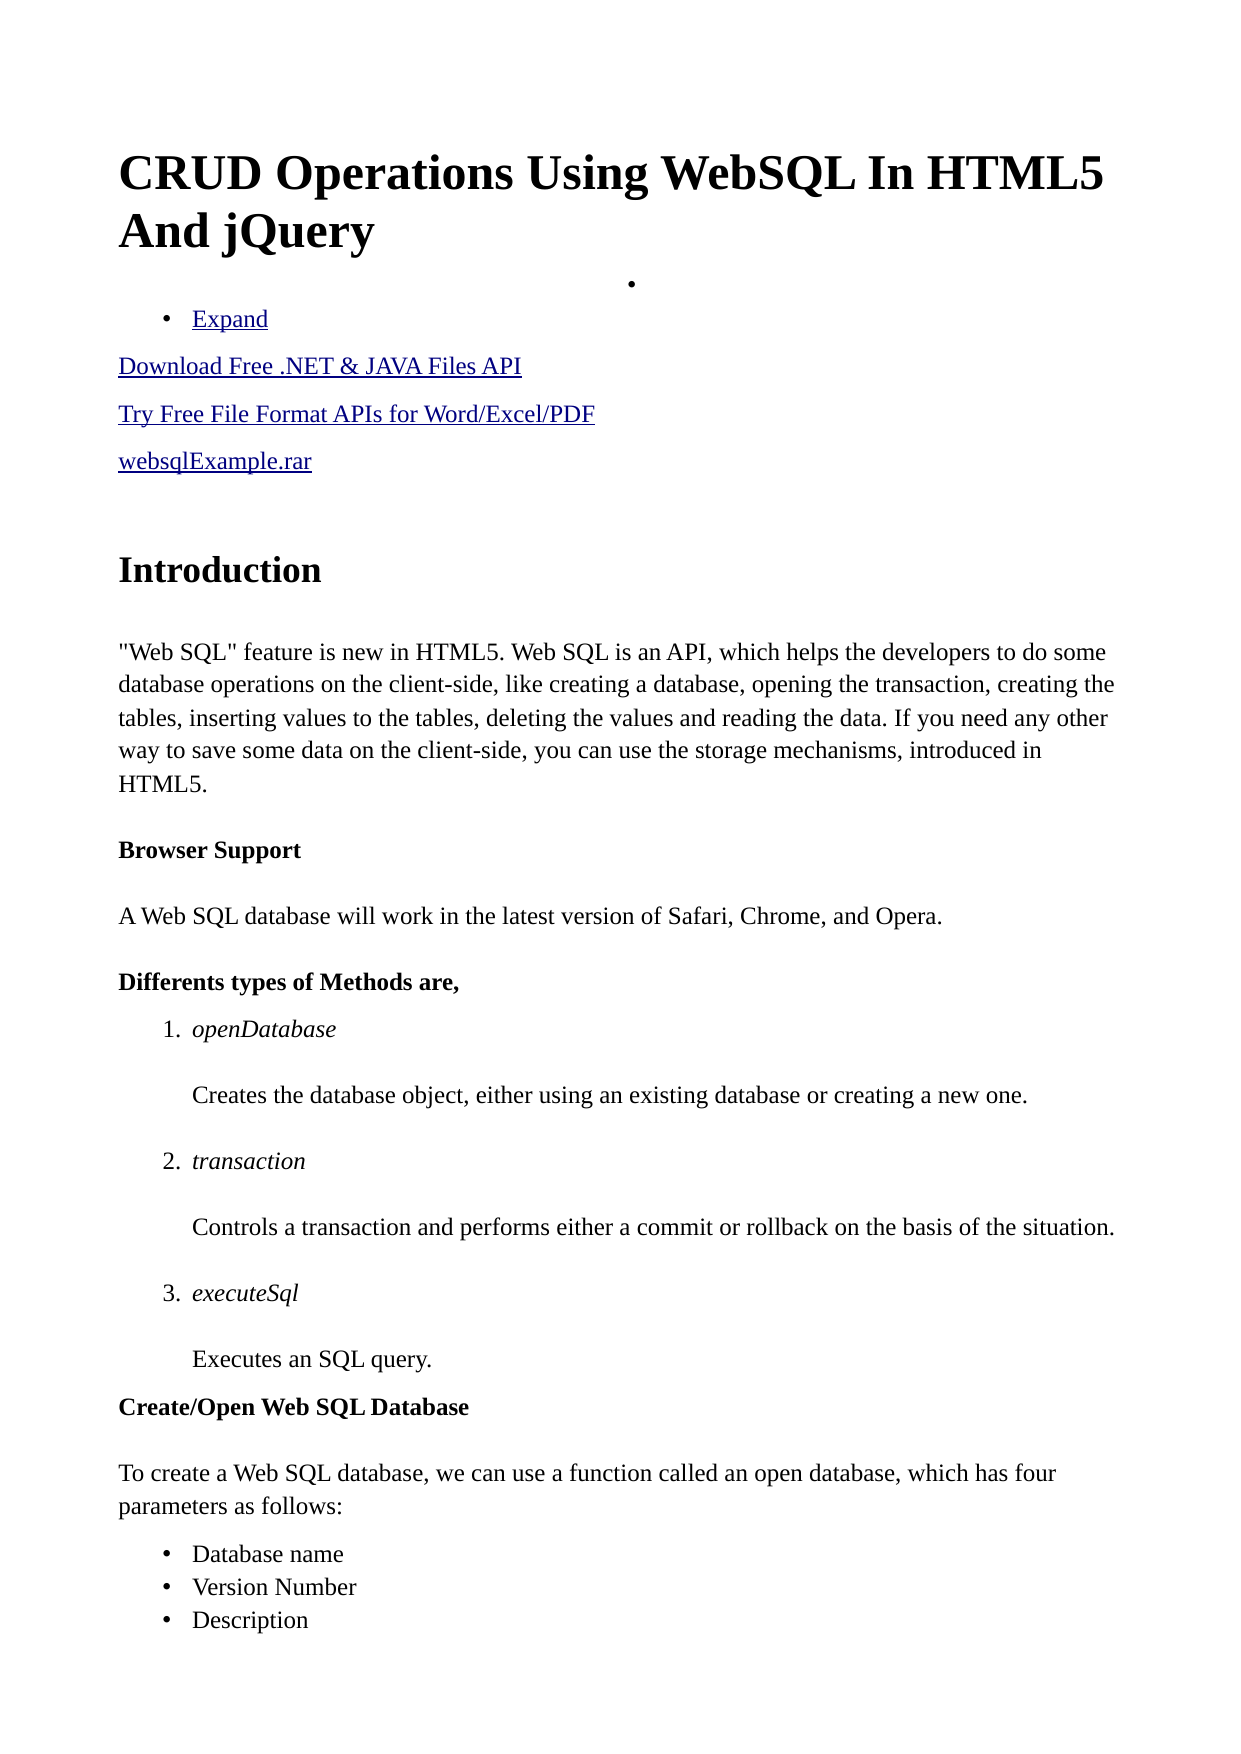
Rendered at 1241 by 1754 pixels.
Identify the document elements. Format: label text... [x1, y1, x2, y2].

list Description [162, 1605, 1122, 1634]
text websqlExample.rar [118, 446, 1122, 475]
list Controls a transaction and performs either a commit or rollback on the basis of the situation. [162, 1212, 1122, 1241]
list Database name [162, 1539, 1122, 1568]
list Version Number [162, 1572, 1122, 1601]
list Creates the database object, either using an existing database or creating a new one. [162, 1080, 1122, 1109]
list Executes an SQL query. [162, 1344, 1122, 1373]
text To create a Web SQL database, we can use a function called an open database, which has four parameters as follows: [118, 1458, 1122, 1520]
text Try Free File Format APIs for Word/Excel/PDF [118, 399, 1122, 428]
text Browser Support [118, 835, 1122, 863]
list executeSql [162, 1278, 1122, 1307]
list openDatabase [162, 1014, 1122, 1043]
text Download Free .NET & JAVA Files API [118, 351, 1122, 380]
text Differents types of Methods are, [118, 967, 1122, 996]
text A Web SQL database will work in the latest version of Safari, Chrome, and Opera. [118, 901, 1122, 929]
list Expand [162, 304, 1122, 332]
list transaction [162, 1146, 1122, 1175]
subtitle CRUD Operations Using WebSQL In HTML5 And jQuery [118, 143, 1122, 258]
subtitle Introduction [118, 548, 1122, 591]
text "Web SQL" feature is new in HTML5. Web SQL is an API, which helps the developers to do some database operations on the client-side, like creating a database, opening the transaction, creating the tables, inserting values to the tables, deleting the values and reading the data. If you need any other way to save some data on the client-side, you can use the storage mechanisms, introduced in HTML5. [118, 637, 1122, 797]
text Create/Open Web SQL Database [118, 1392, 1122, 1421]
